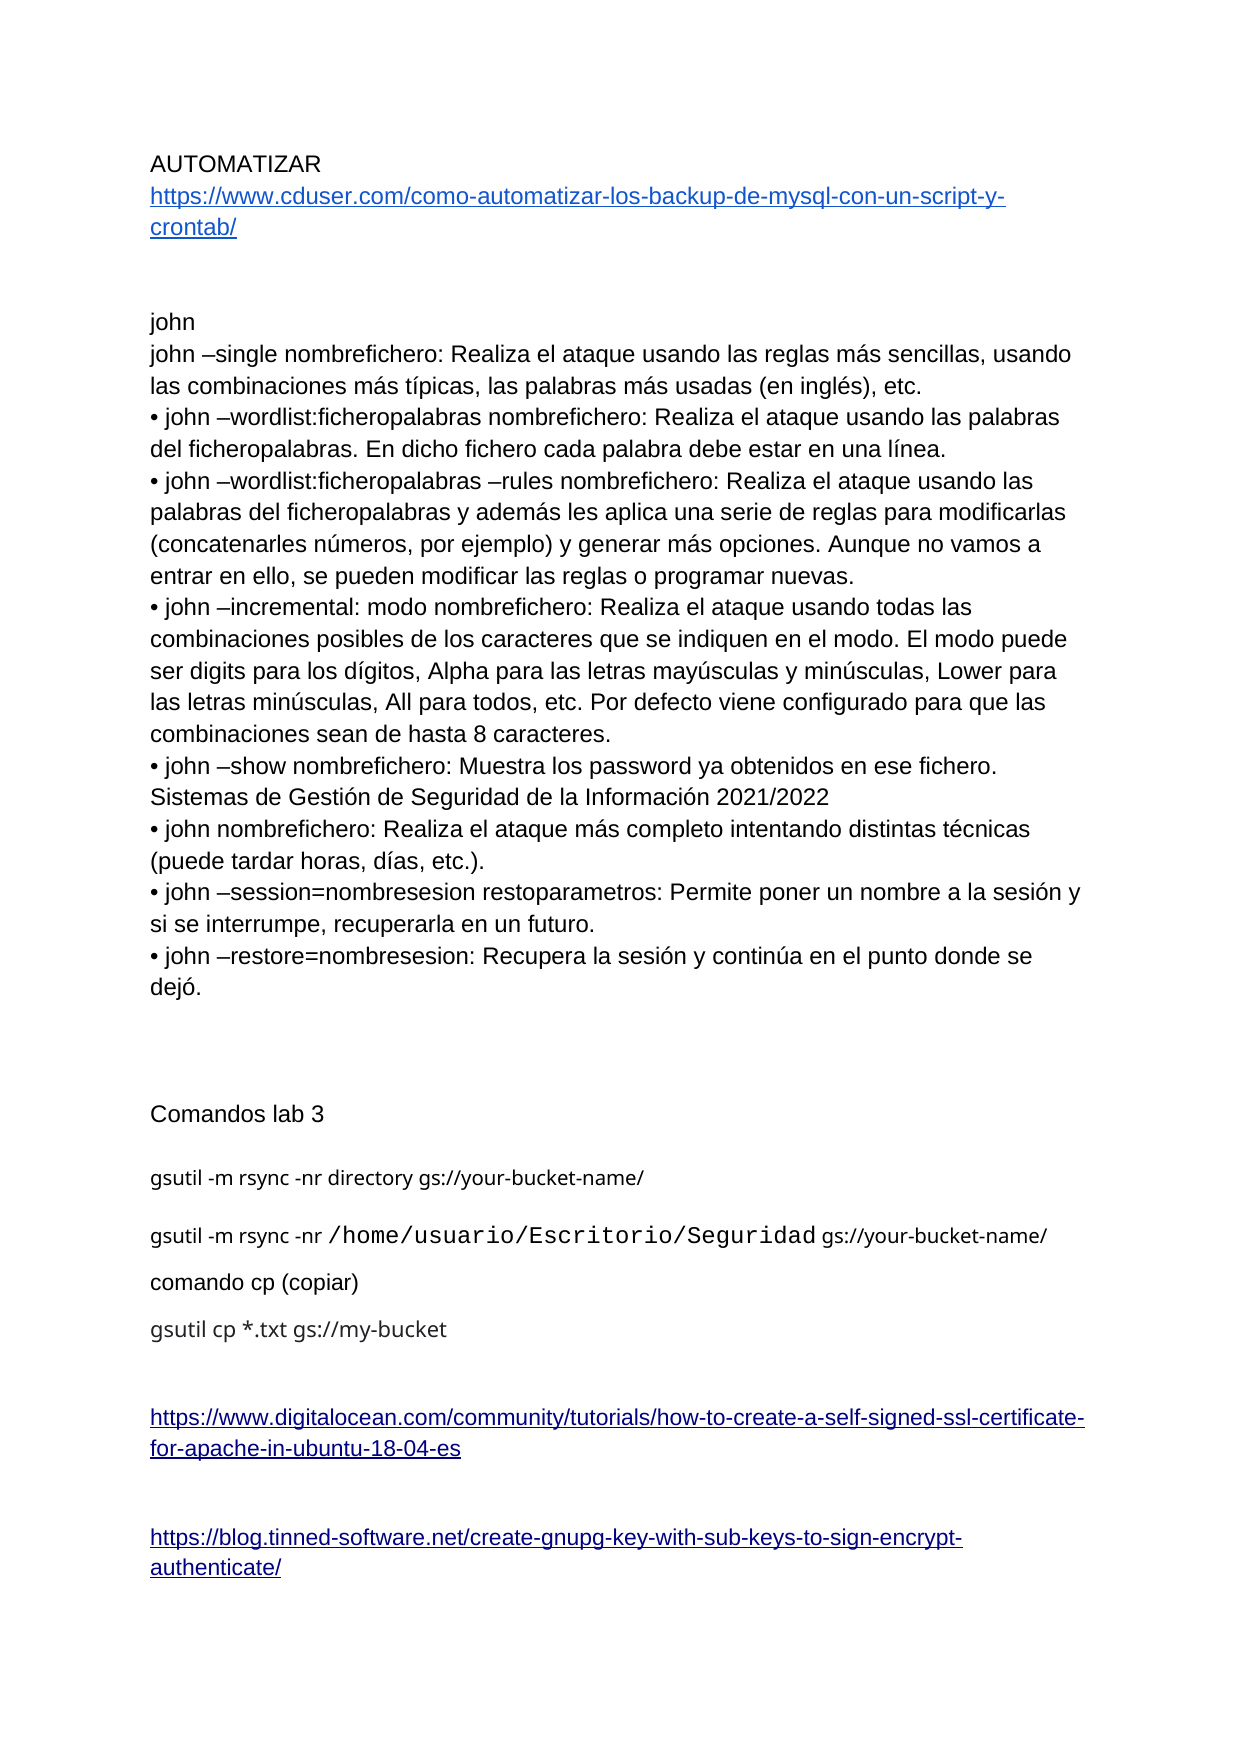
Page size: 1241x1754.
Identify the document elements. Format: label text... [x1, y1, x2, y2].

text • john –show nombrefichero: Muestra los password ya obtenidos en ese fichero. Sistemas de Gestión de Seguridad de la Información 2021/2022 [150, 752, 1090, 811]
text comando cp (copiar) [150, 1269, 1090, 1296]
text gsutil -m rsync -nr /home/usuario/Escritorio/Seguridad gs://your-bucket-name/ [150, 1191, 1090, 1250]
text • john –wordlist:ficheropalabras nombrefichero: Realiza el ataque usando las palabras del ficheropalabras. En dicho fichero cada palabra debe estar en una línea. [150, 403, 1090, 463]
text https://blog.tinned-software.net/create-gnupg-key-with-sub-keys-to-sign-encrypt-authenticate/ [150, 1524, 1090, 1581]
text • john –wordlist:ficheropalabras –rules nombrefichero: Realiza el ataque usando las palabras del ficheropalabras y además les aplica una serie de reglas para modificarlas (concatenarles números, por ejemplo) y generar más opciones. Aunque no vamos a entrar en ello, se pueden modificar las reglas o programar nuevas. [150, 467, 1090, 589]
text gsutil cp *.txt gs://my-bucket [150, 1314, 1090, 1344]
text • john –incremental: modo nombrefichero: Realiza el ataque usando todas las combinaciones posibles de los caracteres que se indiquen en el modo. El modo puede ser digits para los dígitos, Alpha para las letras mayúsculas y minúsculas, Lower para las letras minúsculas, All para todos, etc. Por defecto viene configurado para que las combinaciones sean de hasta 8 caracteres. [150, 593, 1090, 748]
text https://www.cduser.com/como-automatizar-los-backup-de-mysql-con-un-script-y-crontab/ [150, 182, 1090, 241]
text https://www.digitalocean.com/community/tutorials/how-to-create-a-self-signed-ssl-certificate-for-apache-in-ubuntu-18-04-es [150, 1344, 1090, 1461]
text gsutil -m rsync -nr directory gs://your-bucket-name/ [150, 1163, 1090, 1191]
text john [150, 308, 1090, 336]
text Comandos lab 3 [150, 1100, 1090, 1128]
text john –single nombrefichero: Realiza el ataque usando las reglas más sencillas, usando las combinaciones más típicas, las palabras más usadas (en inglés), etc. [150, 340, 1090, 399]
text AUTOMATIZAR [150, 150, 1090, 178]
text • john –session=nombresesion restoparametros: Permite poner un nombre a la sesión y si se interrumpe, recuperarla en un futuro. [150, 878, 1090, 938]
text • john nombrefichero: Realiza el ataque más completo intentando distintas técnicas (puede tardar horas, días, etc.). [150, 815, 1090, 874]
text • john –restore=nombresesion: Recupera la sesión y continúa en el punto donde se dejó. [150, 942, 1090, 1001]
